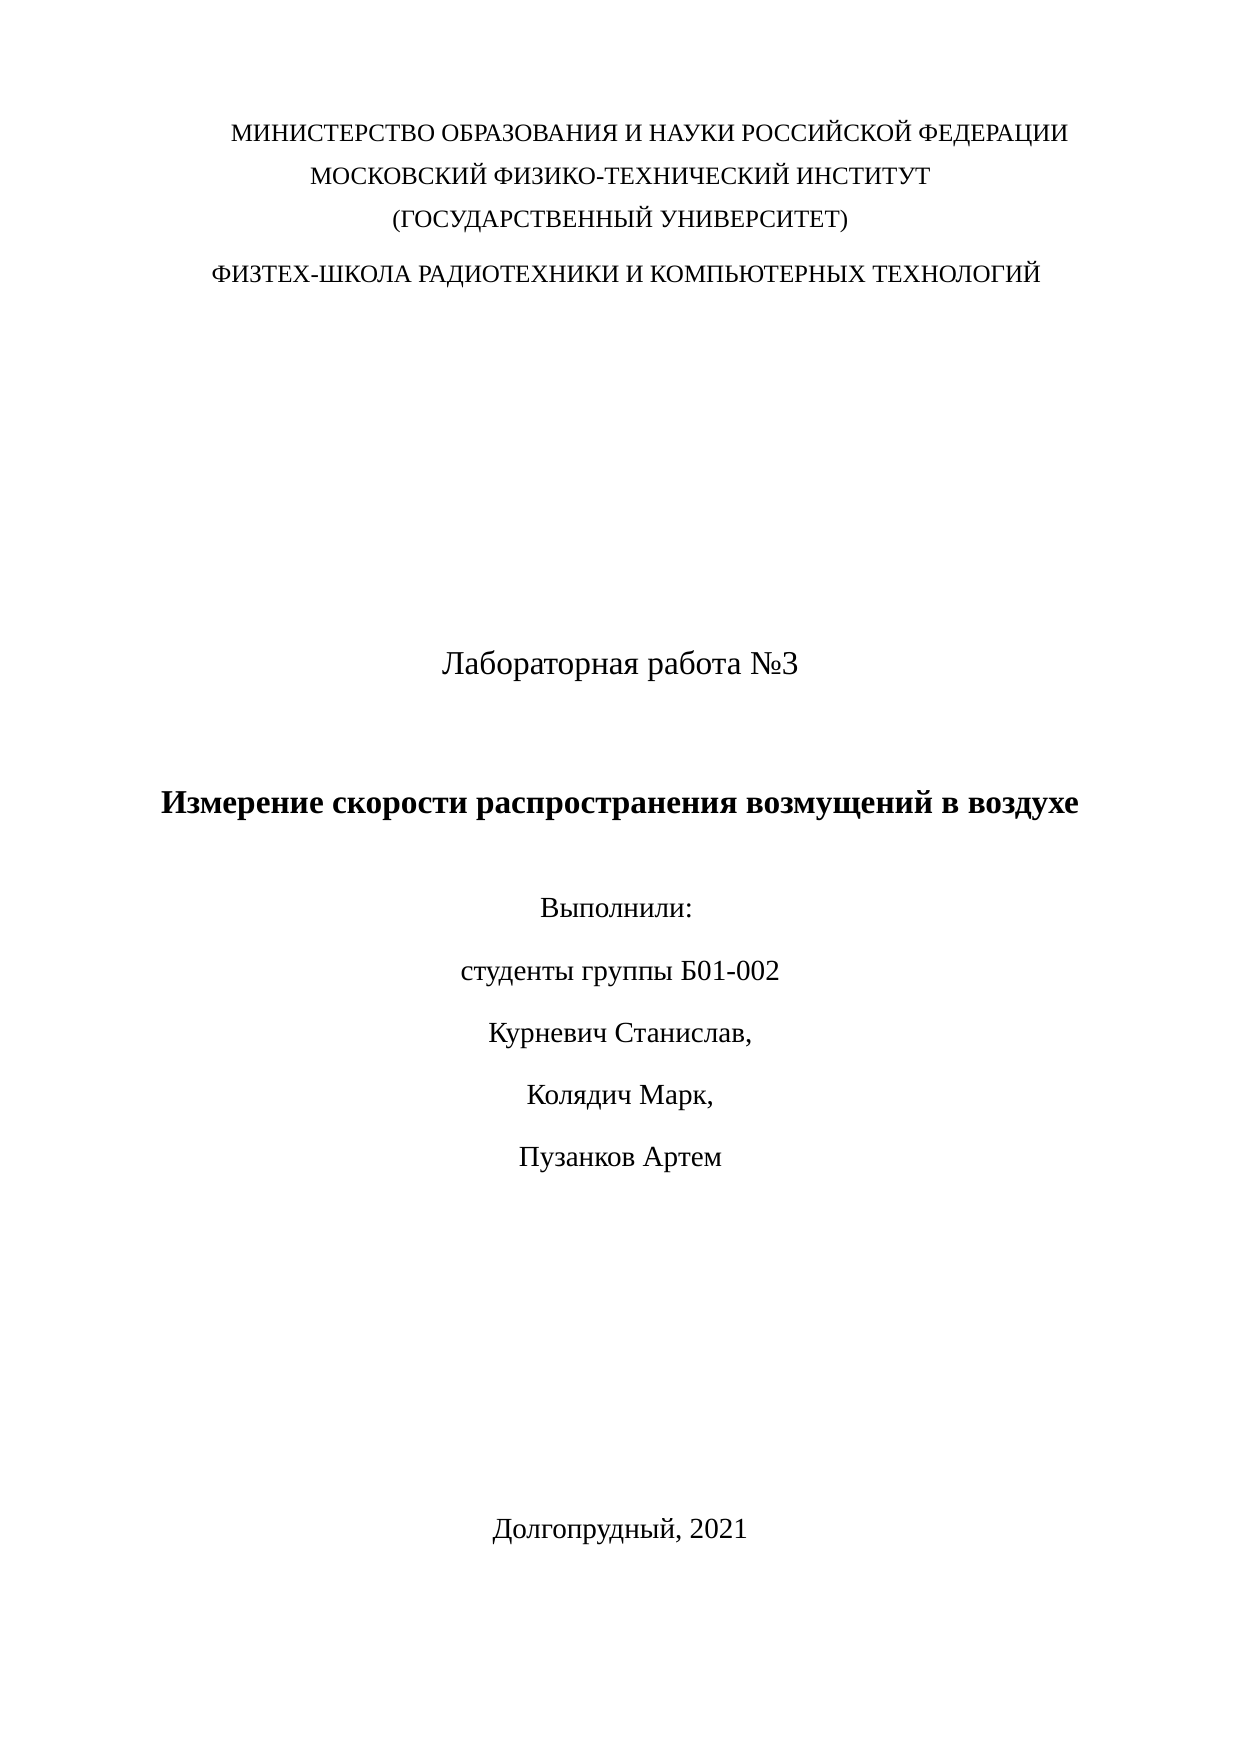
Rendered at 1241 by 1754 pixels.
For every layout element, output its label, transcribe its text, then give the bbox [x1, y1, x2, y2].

text Лабораторная работа №3 [118, 643, 1122, 682]
text МИНИСТЕРСТВО ОБРАЗОВАНИЯ И НАУКИ РОССИЙСКОЙ ФЕДЕРАЦИИ МОСКОВСКИЙ ФИЗИКО-ТЕХНИЧЕСКИЙ ИНСТИТУТ (ГОСУДАРСТВЕННЫЙ УНИВЕРСИТЕТ) [118, 118, 1122, 233]
text студенты группы Б01-002 [118, 953, 1122, 986]
text Колядич Марк, [118, 1077, 1122, 1110]
text Выполнили: [118, 891, 1122, 924]
text Долгопрудный, 2021 [118, 1511, 1122, 1545]
text Курневич Станислав, [118, 1015, 1122, 1048]
subtitle Измерение скорости распространения возмущений в воздухе [118, 782, 1122, 820]
text ФИЗТЕХ-ШКОЛА РАДИОТЕХНИКИ И КОМПЬЮТЕРНЫХ ТЕХНОЛОГИЙ [118, 259, 1122, 288]
text Пузанков Артем [118, 1139, 1122, 1172]
